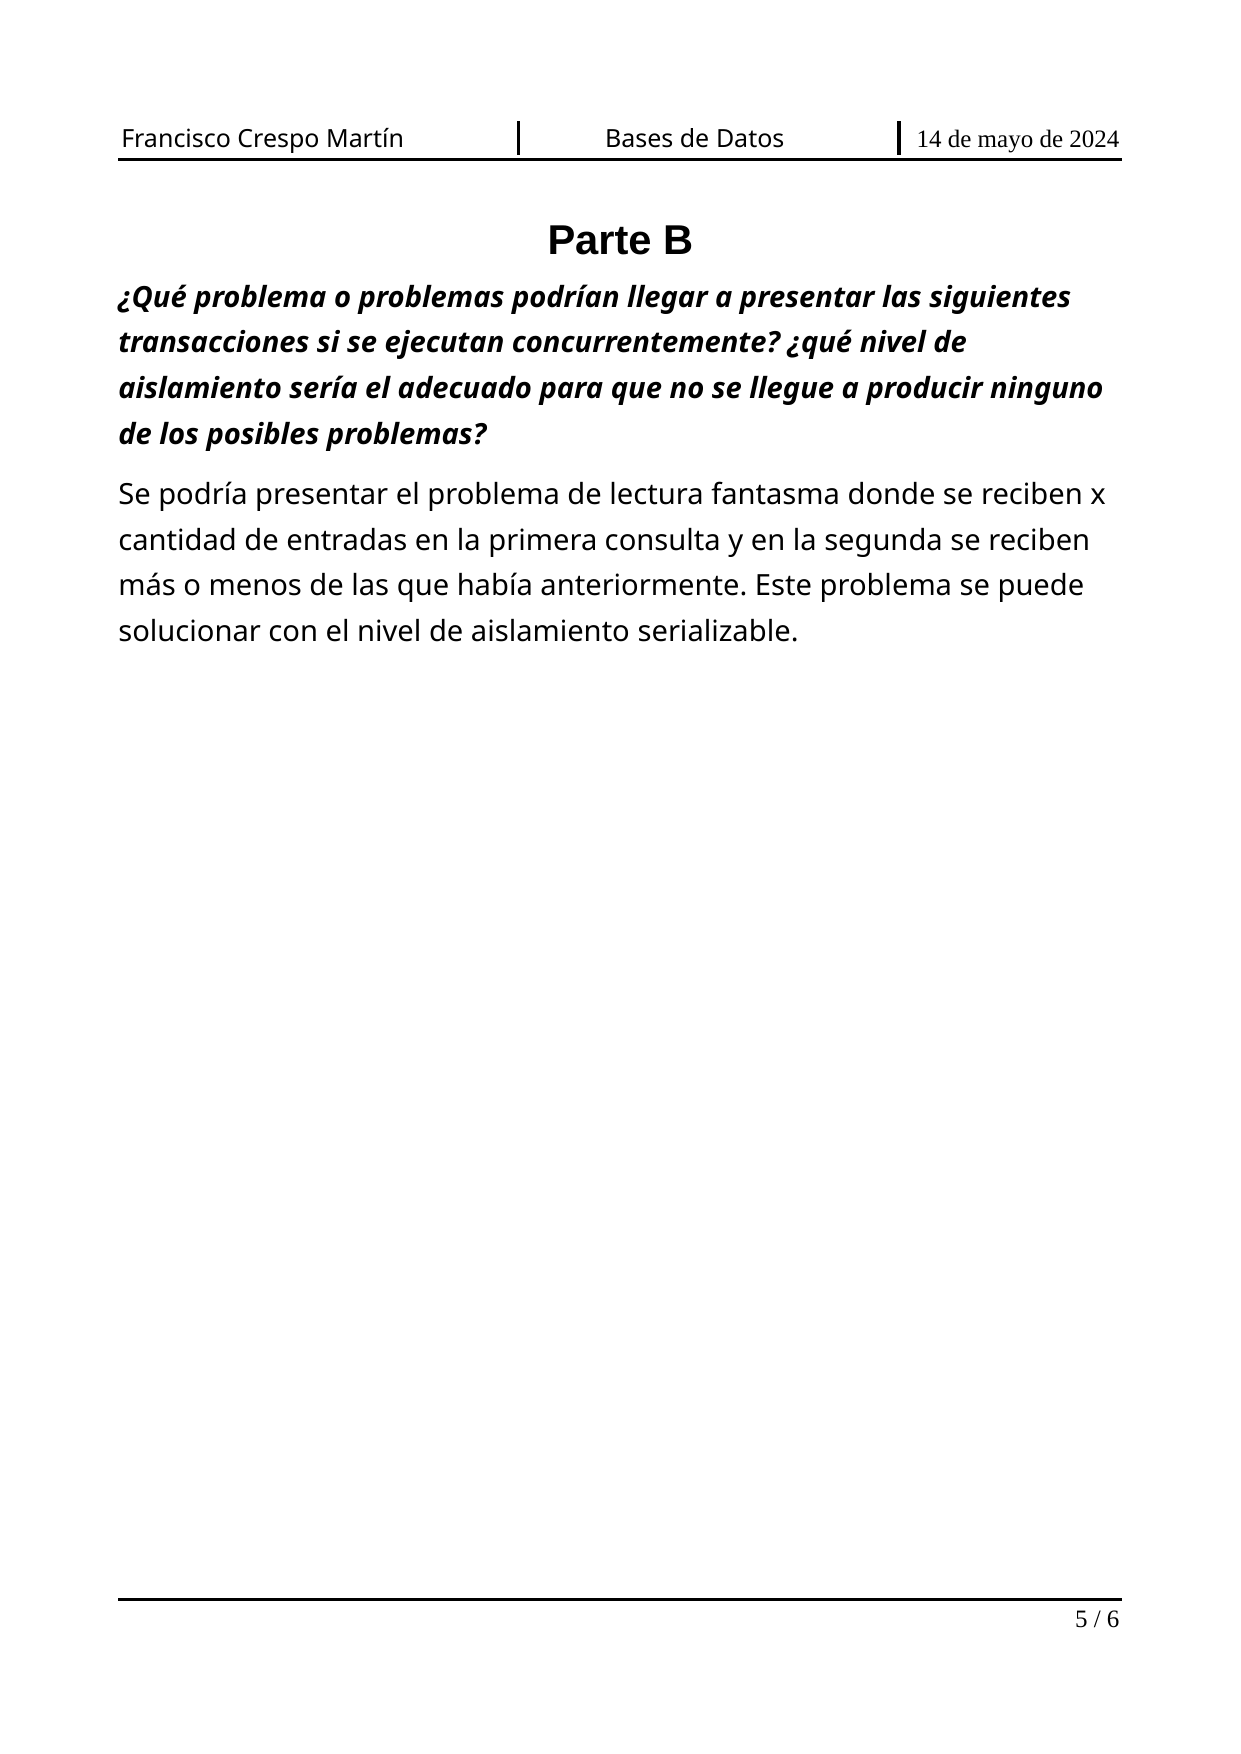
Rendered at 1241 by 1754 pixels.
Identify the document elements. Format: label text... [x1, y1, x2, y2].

text ¿Qué problema o problemas podrían llegar a presentar las siguientes transacciones si se ejecutan concurrentemente? ¿qué nivel de aislamiento sería el adecuado para que no se llegue a producir ninguno de los posibles problemas? [118, 276, 1122, 453]
subtitle Parte B [118, 216, 1122, 263]
text Se podría presentar el problema de lectura fantasma donde se reciben x cantidad de entradas en la primera consulta y en la segunda se reciben más o menos de las que había anteriormente. Este problema se puede solucionar con el nivel de aislamiento serializable. [118, 473, 1122, 650]
